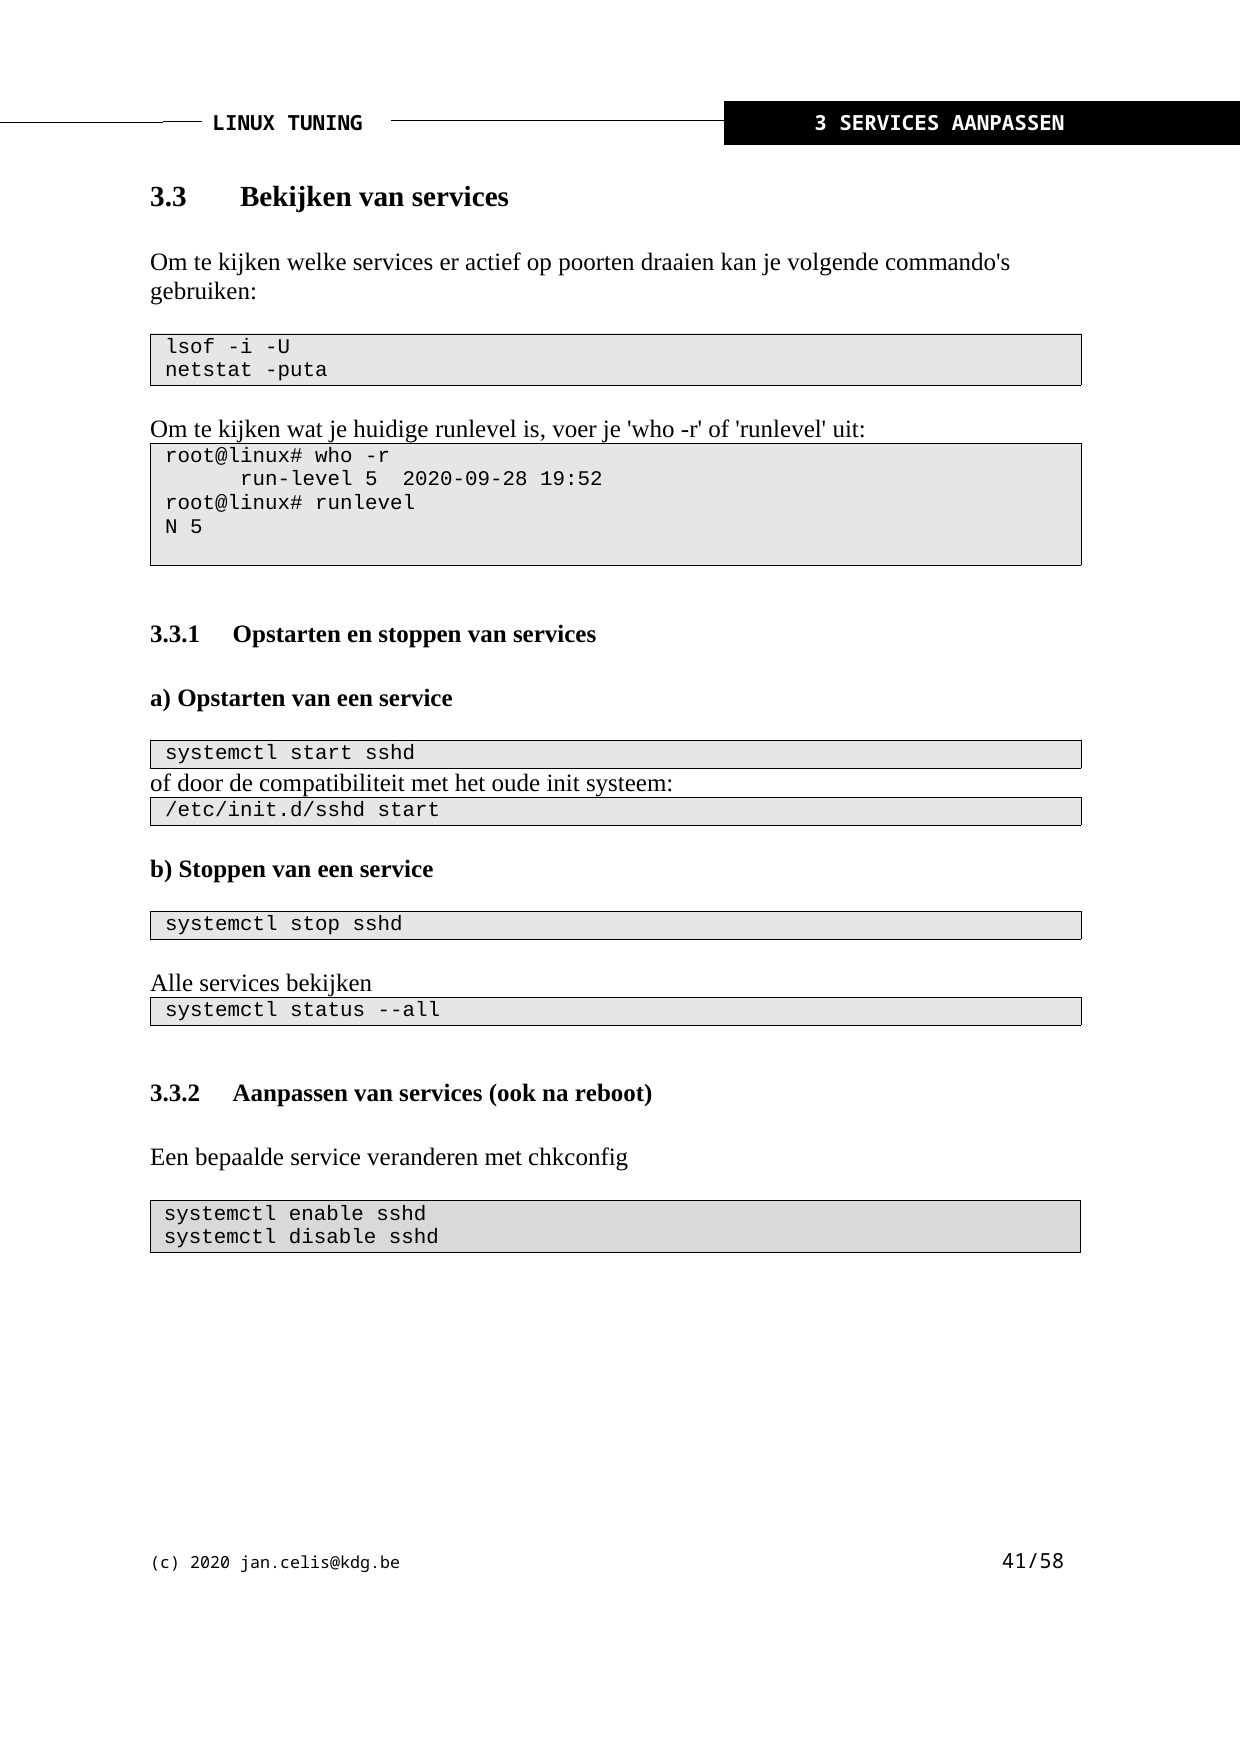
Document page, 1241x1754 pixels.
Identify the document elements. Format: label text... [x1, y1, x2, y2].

text a) Opstarten van een service [150, 683, 1081, 711]
text systemctl stop sshd [151, 912, 1081, 939]
text Een bepaalde service veranderen met chkconfig [150, 1142, 1081, 1171]
text Om te kijken welke services er actief op poorten draaien kan je volgende commando's gebruiken: [150, 247, 1081, 305]
text netstat -puta [151, 357, 1081, 385]
text of door de compatibiliteit met het oude init systeem: [150, 769, 1081, 797]
text systemctl enable sshd [151, 1201, 1080, 1223]
text Alle services bekijken [150, 968, 1081, 997]
subtitle Opstarten en stoppen van services [150, 619, 1081, 648]
text Om te kijken wat je huidige runlevel is, voer je 'who -r' of 'runlevel' uit: [150, 414, 1081, 443]
text /etc/init.d/sshd start [151, 798, 1081, 825]
subtitle Aanpassen van services (ook na reboot) [150, 1078, 1081, 1107]
text systemctl start sshd [151, 741, 1081, 768]
text N 5 [151, 513, 1081, 537]
text b) Stoppen van een service [150, 854, 1081, 882]
subtitle Bekijken van services [150, 179, 1081, 212]
text run-level 5 2020-09-28 19:52 [151, 466, 1081, 490]
text systemctl status --all [151, 998, 1081, 1025]
text root@linux# who -r [151, 444, 1081, 466]
text lsof -i -U [151, 335, 1081, 357]
text root@linux# runlevel [151, 490, 1081, 513]
text systemctl disable sshd [151, 1223, 1080, 1252]
